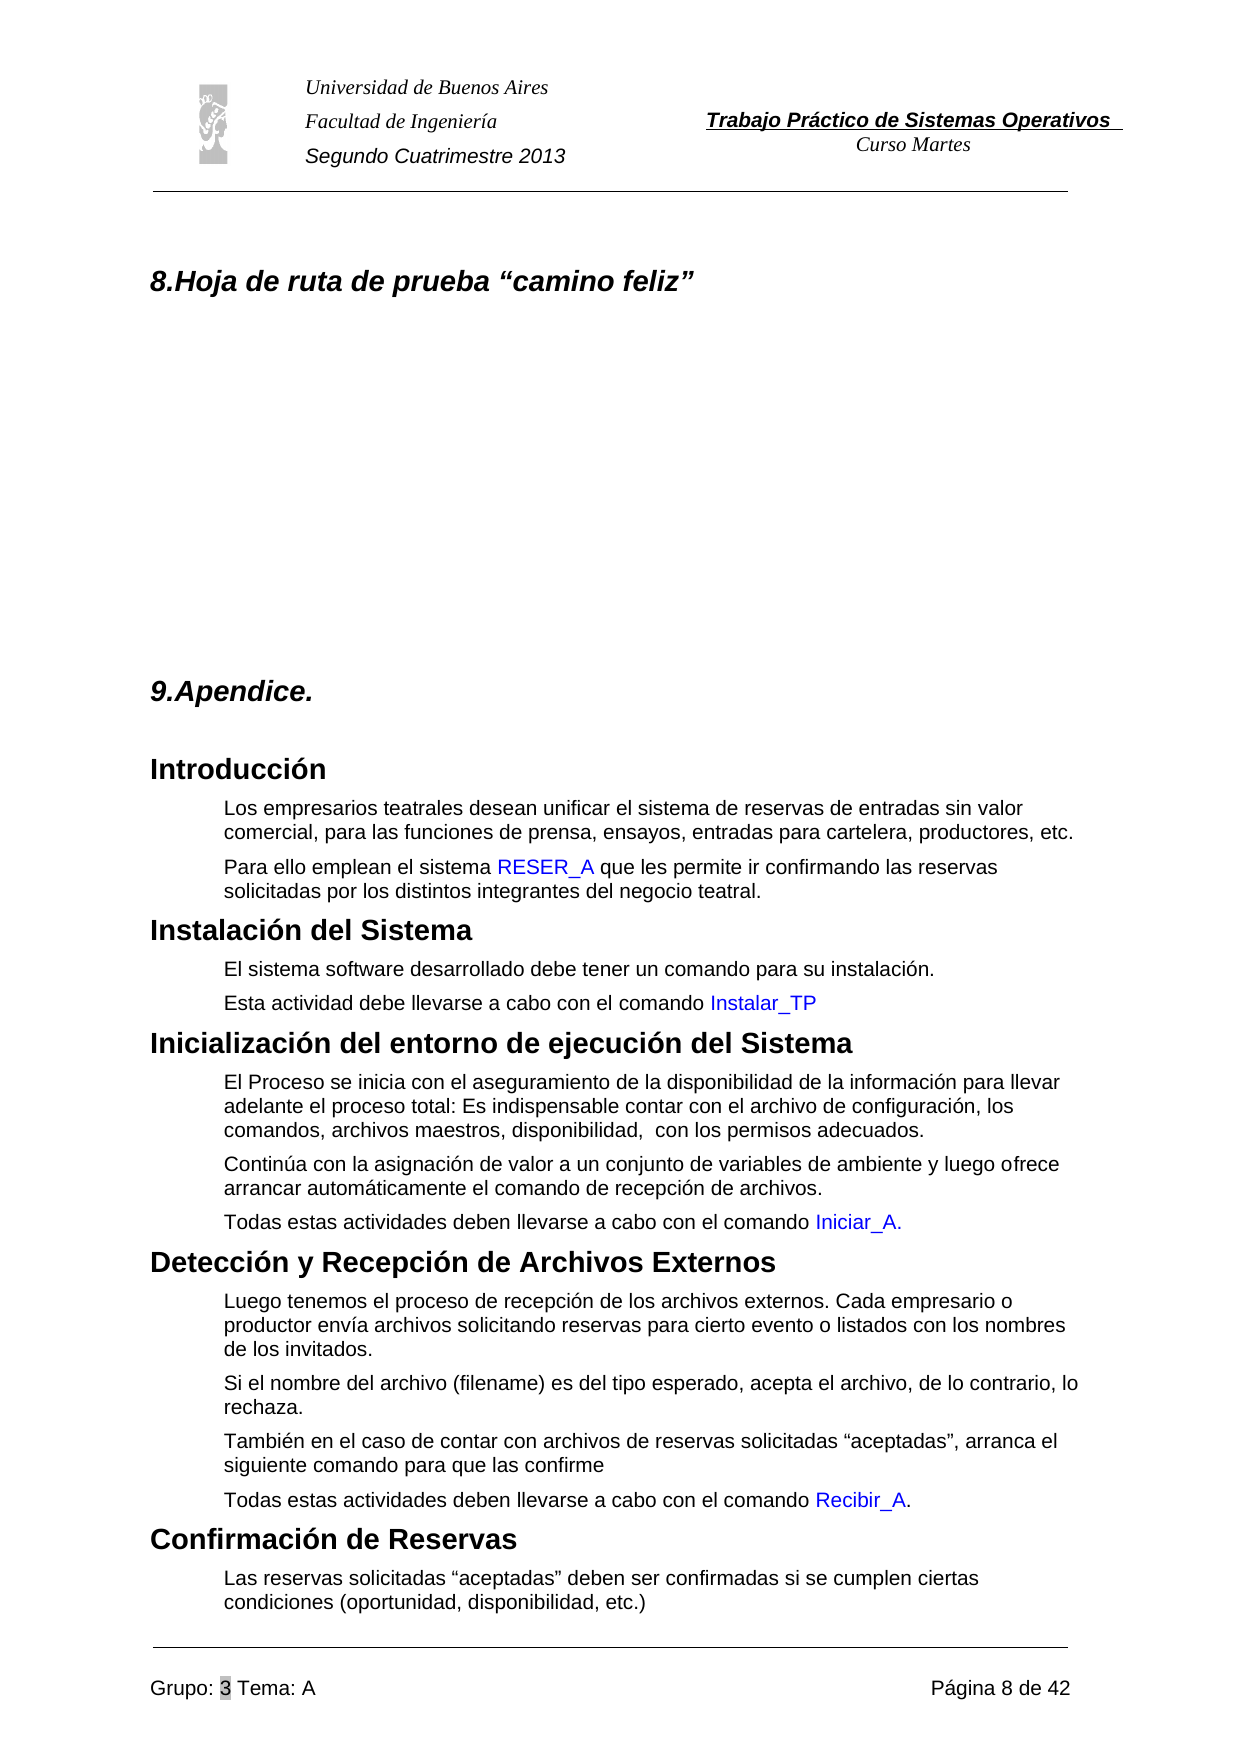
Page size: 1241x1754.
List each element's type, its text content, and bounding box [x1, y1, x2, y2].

subtitle 9.Apendice. [150, 674, 1090, 707]
text Las reservas solicitadas “aceptadas” deben ser confirmadas si se cumplen ciertas condiciones (oportunidad, disponibilidad, etc.) [224, 1566, 1090, 1614]
text Continúa con la asignación de valor a un conjunto de variables de ambiente y luego ofrece arrancar automáticamente el comando de recepción de archivos. [224, 1152, 1090, 1200]
text También en el caso de contar con archivos de reservas solicitadas “aceptadas”, arranca el siguiente comando para que las confirme [224, 1429, 1090, 1477]
text Introducción [150, 752, 1090, 786]
text Confirmación de Reservas [150, 1522, 1090, 1555]
picture [198, 82, 231, 166]
subtitle 8.Hoja de ruta de prueba “camino feliz” [150, 264, 1090, 298]
text Detección y Recepción de Archivos Externos [150, 1244, 1090, 1278]
text Inicialización del entorno de ejecución del Sistema [150, 1026, 1090, 1059]
text Instalación del Sistema [150, 913, 1090, 946]
text Todas estas actividades deben llevarse a cabo con el comando Recibir_A. [224, 1487, 1090, 1511]
text Todas estas actividades deben llevarse a cabo con el comando Iniciar_A. [224, 1210, 1090, 1234]
text Para ello emplean el sistema RESER_A que les permite ir confirmando las reservas solicitadas por los distintos integrantes del negocio teatral. [150, 854, 1090, 902]
text Los empresarios teatrales desean unificar el sistema de reservas de entradas sin valor comercial, para las funciones de prensa, ensayos, entradas para cartelera, productores, etc. [150, 796, 1090, 844]
text El sistema software desarrollado debe tener un comando para su instalación. [224, 957, 1090, 981]
text El Proceso se inicia con el aseguramiento de la disponibilidad de la información para llevar adelante el proceso total: Es indispensable contar con el archivo de configuración, los comandos, archivos maestros, disponibilidad, con los permisos adecuados. [224, 1069, 1090, 1141]
text Si el nombre del archivo (filename) es del tipo esperado, acepta el archivo, de lo contrario, lo rechaza. [224, 1371, 1090, 1419]
text Luego tenemos el proceso de recepción de los archivos externos. Cada empresario o productor envía archivos solicitando reservas para cierto evento o listados con los nombres de los invitados. [224, 1288, 1090, 1360]
text Esta actividad debe llevarse a cabo con el comando Instalar_TP [224, 991, 1090, 1015]
